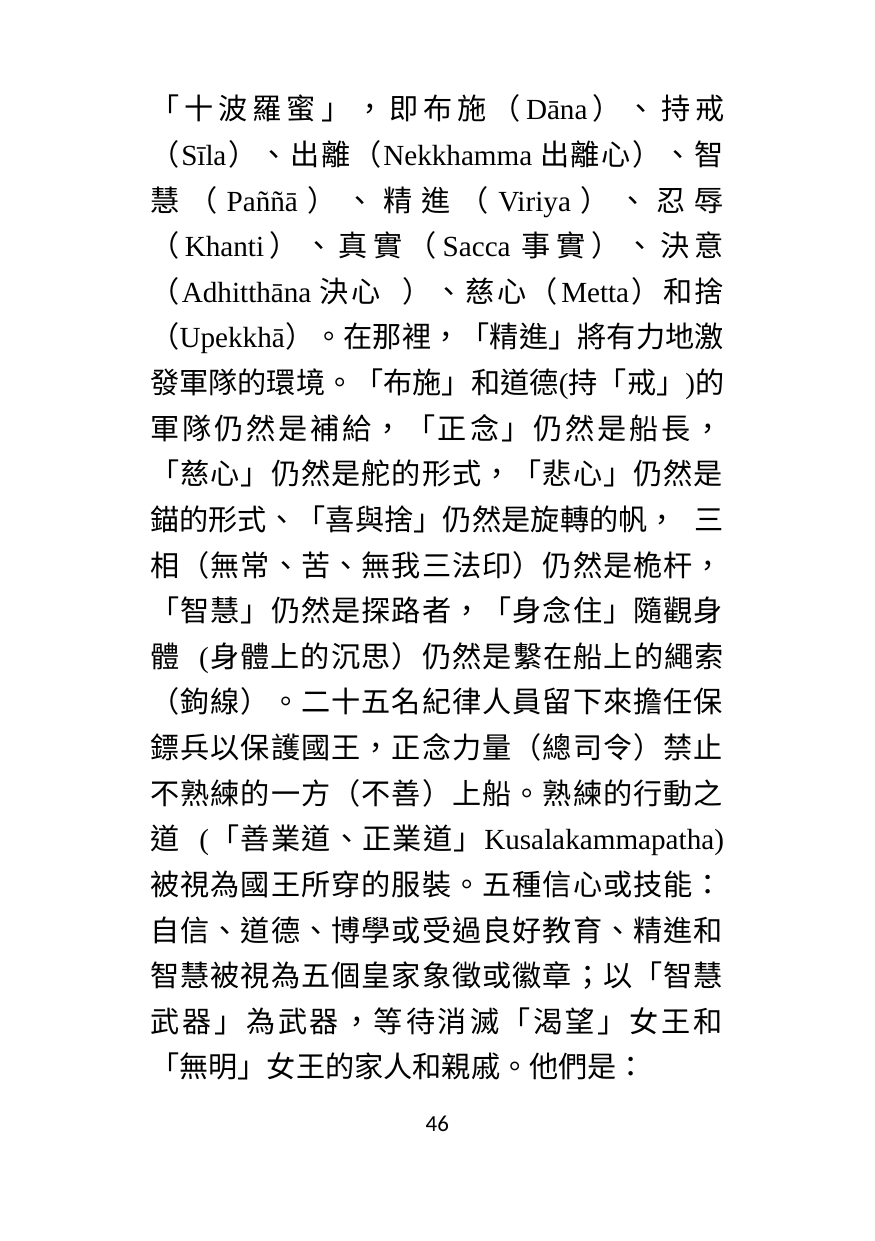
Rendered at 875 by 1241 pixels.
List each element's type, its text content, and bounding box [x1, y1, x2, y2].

text 「十波羅蜜」，即布施（Dāna）、持戒（Sīla）、出離（Nekkhamma出離心）、智慧（Paññā）、精進（Viriya）、忍辱（Khanti）、真實（Sacca事實）、決意（Adhitthāna決心 ）、慈心（Metta）和捨（Upekkhā）。在那裡，「精進」將有力地激發軍隊的環境。「布施」和道德(持「戒」)的軍隊仍然是補給，「正念」仍然是船長，「慈心」仍然是舵的形式，「悲心」仍然是錨的形式、「喜與捨」仍然是旋轉的帆， 三相（無常、苦、無我三法印）仍然是桅杆，「智慧」仍然是探路者，「身念住」隨觀身體 (身體上的沉思）仍然是繫在船上的繩索（鉤線）。二十五名紀律人員留下來擔任保鏢兵以保護國王，正念力量（總司令）禁止不熟練的一方（不善）上船。熟練的行動之道 (「善業道、正業道」Kusalakammapatha)被視為國王所穿的服裝。五種信心或技能：自信、道德、博學或受過良好教育、精進和智慧被視為五個皇家象徵或徽章；以「智慧武器」為武器，等待消滅「渴望」女王和「無明」女王的家人和親戚。他們是： [150, 88, 724, 1086]
